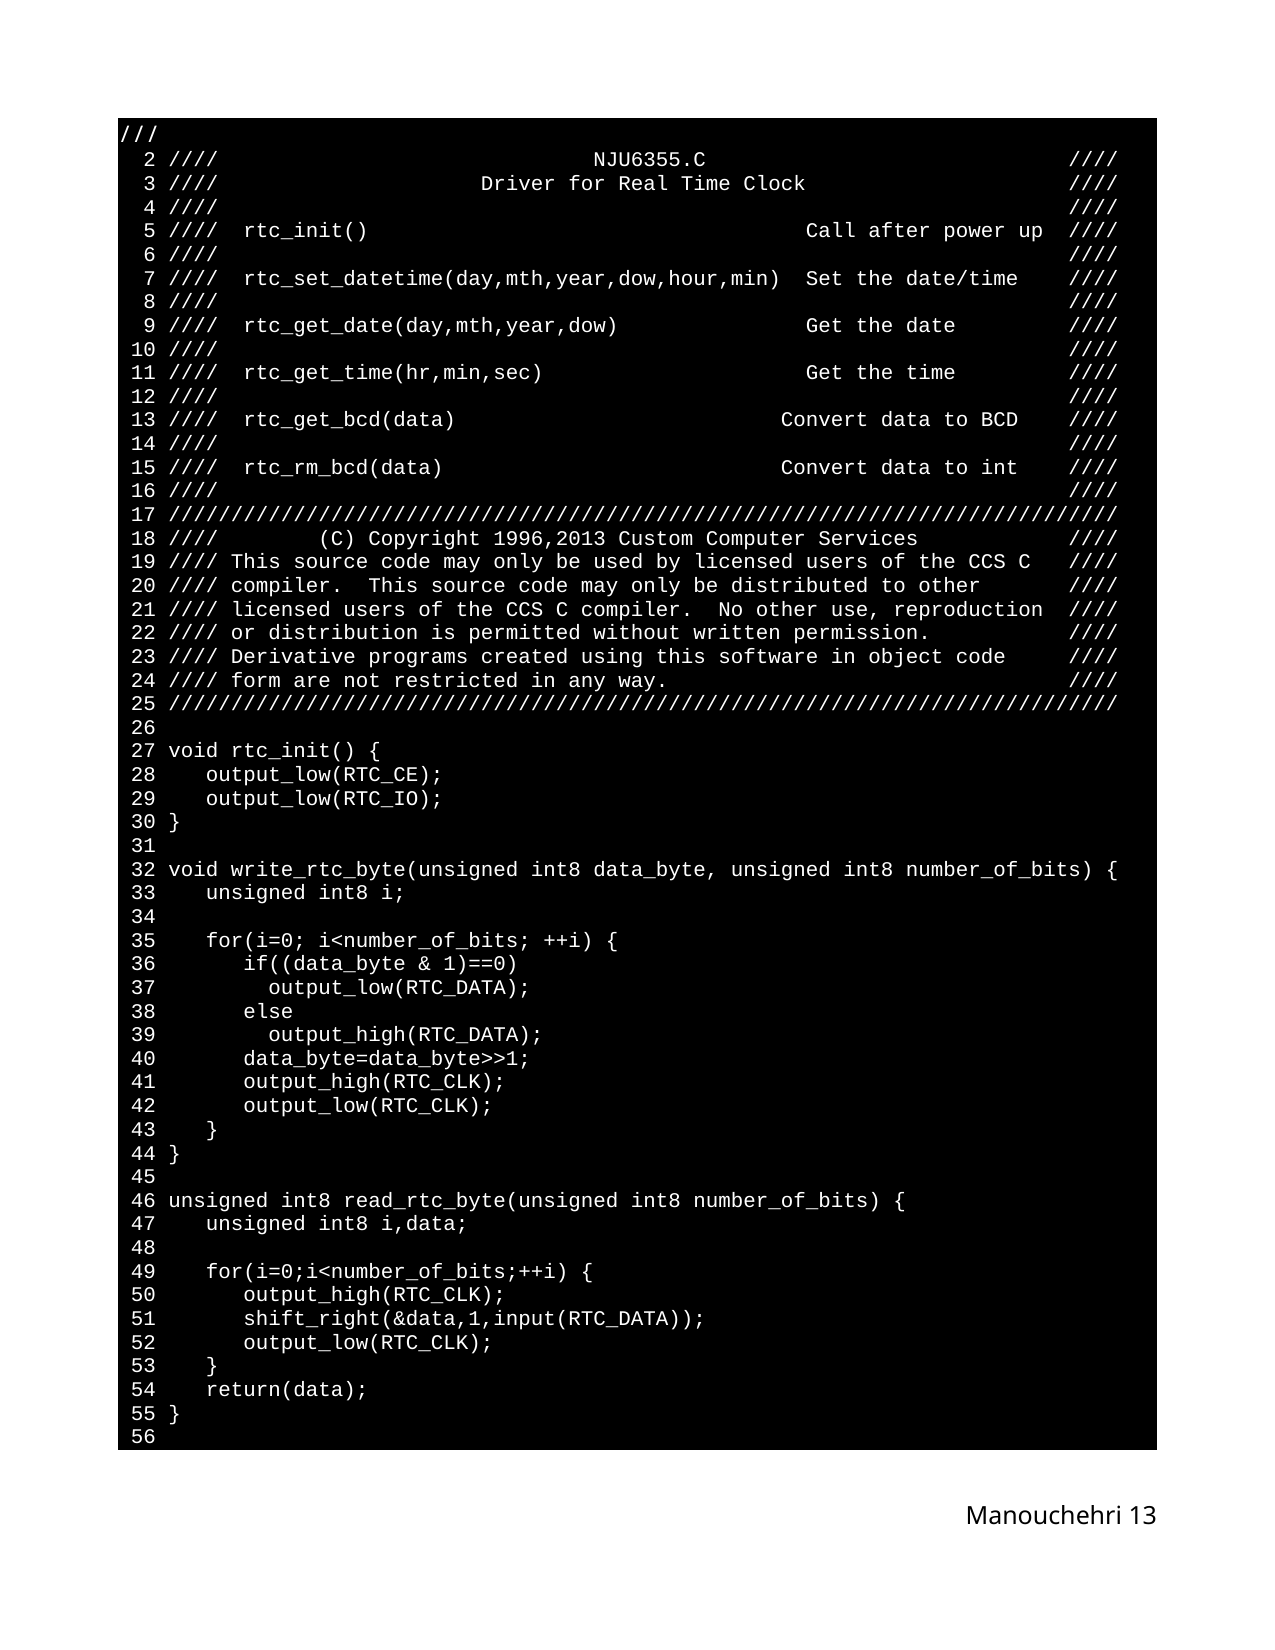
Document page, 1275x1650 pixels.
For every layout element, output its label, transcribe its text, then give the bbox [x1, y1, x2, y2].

text /// [118, 118, 1157, 149]
text 31 [118, 835, 1157, 859]
text 12 //// //// [118, 386, 1157, 409]
text 22 //// or distribution is permitted without written permission. //// [118, 622, 1157, 646]
text 10 //// //// [118, 338, 1157, 362]
text 35 for(i=0; i<number_of_bits; ++i) { [118, 930, 1157, 953]
text 45 [118, 1166, 1157, 1190]
text 11 //// rtc_get_time(hr,min,sec) Get the time //// [118, 362, 1157, 386]
text 16 //// //// [118, 480, 1157, 504]
text 48 [118, 1237, 1157, 1261]
text 41 output_high(RTC_CLK); [118, 1072, 1157, 1095]
text 54 return(data); [118, 1379, 1157, 1403]
text 29 output_low(RTC_IO); [118, 788, 1157, 811]
text 26 [118, 717, 1157, 741]
text 49 for(i=0;i<number_of_bits;++i) { [118, 1261, 1157, 1284]
text 14 //// //// [118, 433, 1157, 457]
text 21 //// licensed users of the CCS C compiler. No other use, reproduction //// [118, 599, 1157, 622]
text 43 } [118, 1119, 1157, 1142]
text 25 //////////////////////////////////////////////////////////////////////////// [118, 693, 1157, 717]
text 55 } [118, 1403, 1157, 1426]
text 19 //// This source code may only be used by licensed users of the CCS C //// [118, 551, 1157, 575]
text 8 //// //// [118, 291, 1157, 315]
text 28 output_low(RTC_CE); [118, 764, 1157, 788]
text 9 //// rtc_get_date(day,mth,year,dow) Get the date //// [118, 315, 1157, 338]
text 20 //// compiler. This source code may only be distributed to other //// [118, 575, 1157, 599]
text 7 //// rtc_set_datetime(day,mth,year,dow,hour,min) Set the date/time //// [118, 268, 1157, 291]
text 47 unsigned int8 i,data; [118, 1213, 1157, 1237]
text 34 [118, 906, 1157, 930]
text 37 output_low(RTC_DATA); [118, 977, 1157, 1001]
text 46 unsigned int8 read_rtc_byte(unsigned int8 number_of_bits) { [118, 1190, 1157, 1213]
text 15 //// rtc_rm_bcd(data) Convert data to int //// [118, 457, 1157, 480]
text 36 if((data_byte & 1)==0) [118, 953, 1157, 977]
text 53 } [118, 1355, 1157, 1379]
text 40 data_byte=data_byte>>1; [118, 1048, 1157, 1072]
text 30 } [118, 811, 1157, 835]
text 13 //// rtc_get_bcd(data) Convert data to BCD //// [118, 409, 1157, 433]
text 51 shift_right(&data,1,input(RTC_DATA)); [118, 1308, 1157, 1332]
text 50 output_high(RTC_CLK); [118, 1284, 1157, 1308]
text 33 unsigned int8 i; [118, 882, 1157, 906]
text 32 void write_rtc_byte(unsigned int8 data_byte, unsigned int8 number_of_bits) { [118, 859, 1157, 882]
text 42 output_low(RTC_CLK); [118, 1095, 1157, 1119]
text 17 //////////////////////////////////////////////////////////////////////////// [118, 504, 1157, 528]
text 52 output_low(RTC_CLK); [118, 1332, 1157, 1355]
text 4 //// //// [118, 197, 1157, 220]
text 18 //// (C) Copyright 1996,2013 Custom Computer Services //// [118, 528, 1157, 551]
text 38 else [118, 1001, 1157, 1024]
text 27 void rtc_init() { [118, 741, 1157, 764]
text 6 //// //// [118, 244, 1157, 268]
text 3 //// Driver for Real Time Clock //// [118, 173, 1157, 197]
text 23 //// Derivative programs created using this software in object code //// [118, 646, 1157, 669]
text 24 //// form are not restricted in any way. //// [118, 669, 1157, 693]
text 39 output_high(RTC_DATA); [118, 1024, 1157, 1048]
text 2 //// NJU6355.C //// [118, 149, 1157, 173]
text 56 [118, 1426, 1157, 1450]
text 44 } [118, 1142, 1157, 1166]
text 5 //// rtc_init() Call after power up //// [118, 220, 1157, 244]
